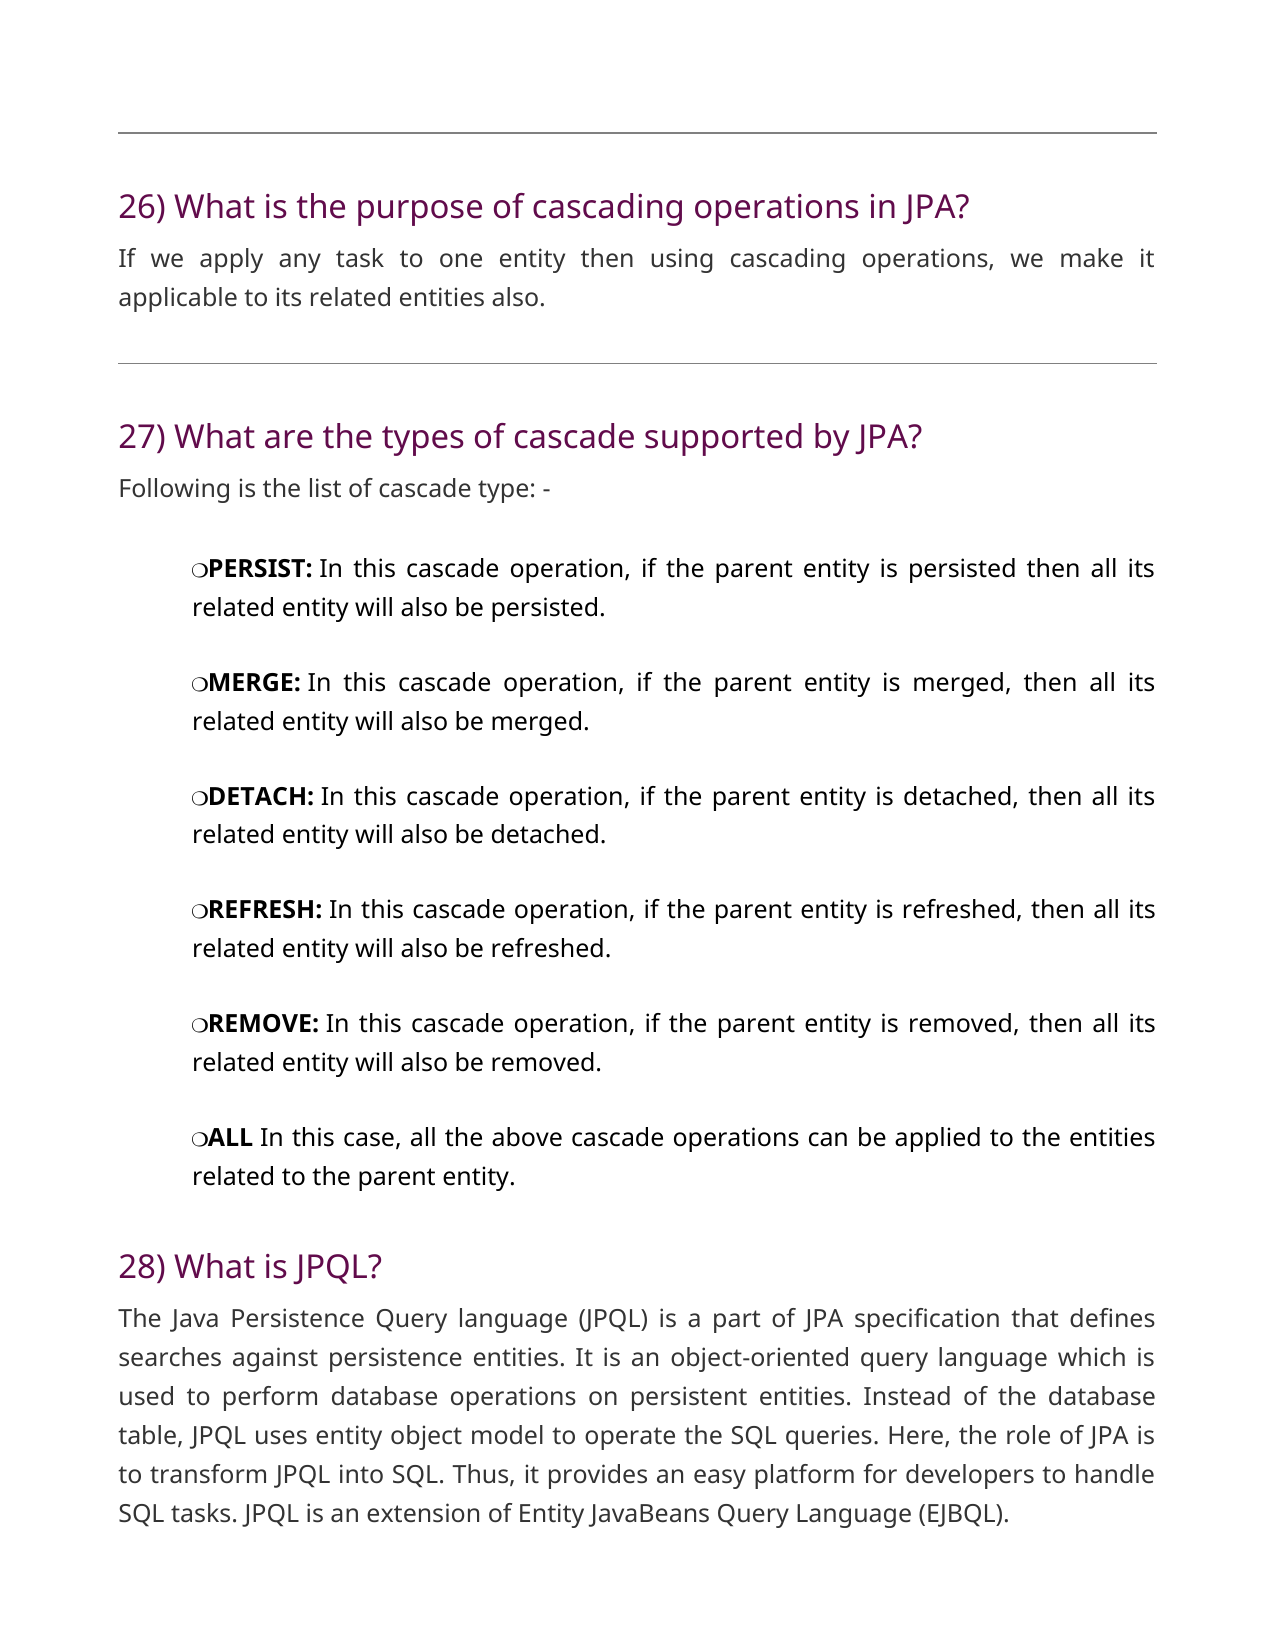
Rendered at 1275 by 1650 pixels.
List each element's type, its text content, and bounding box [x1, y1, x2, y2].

list DETACH: In this cascade operation, if the parent entity is detached, then all its related entity will also be detached. [118, 773, 1157, 851]
text The Java Persistence Query language (JPQL) is a part of JPA specification that defines searches against persistence entities. It is an object-oriented query language which is used to perform database operations on persistent entities. Instead of the database table, JPQL uses entity object model to operate the SQL queries. Here, the role of JPA is to transform JPQL into SQL. Thus, it provides an easy platform for developers to handle SQL tasks. JPQL is an extension of Entity JavaBeans Query Language (EJBQL). [118, 1300, 1157, 1530]
list PERSIST: In this cascade operation, if the parent entity is persisted then all its related entity will also be persisted. [118, 545, 1157, 623]
list ALL In this case, all the above cascade operations can be applied to the entities related to the parent entity. [118, 1115, 1157, 1193]
text Following is the list of cascade type: - [118, 471, 1157, 504]
text If we apply any task to one entity then using cascading operations, we make it applicable to its related entities also. [118, 240, 1157, 314]
list REMOVE: In this cascade operation, if the parent entity is removed, then all its related entity will also be removed. [118, 1001, 1157, 1079]
list REFRESH: In this cascade operation, if the parent entity is refreshed, then all its related entity will also be refreshed. [118, 887, 1157, 965]
subtitle 28) What is JPQL? [118, 1243, 1157, 1288]
subtitle 26) What is the purpose of cascading operations in JPA? [118, 183, 1157, 228]
subtitle 27) What are the types of cascade supported by JPA? [118, 413, 1157, 458]
list MERGE: In this cascade operation, if the parent entity is merged, then all its related entity will also be merged. [118, 659, 1157, 737]
